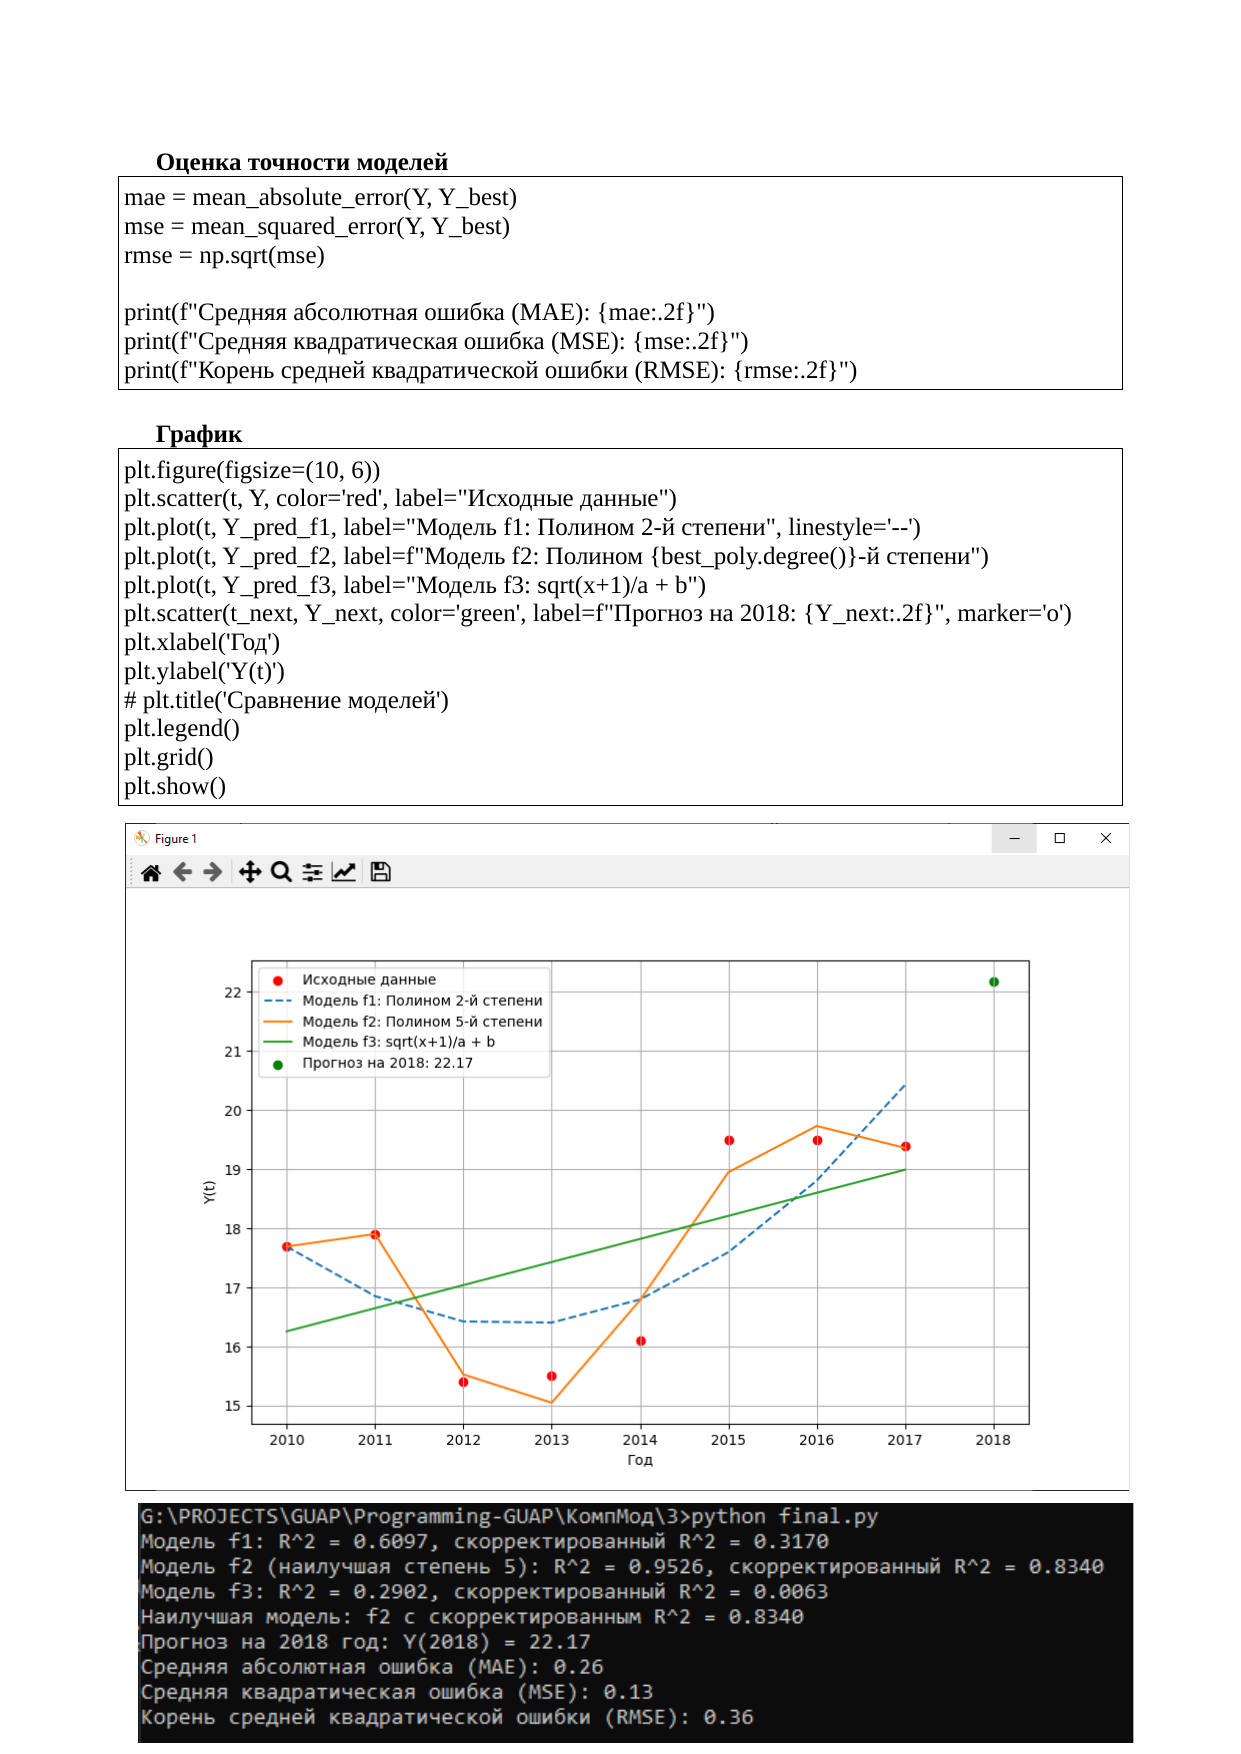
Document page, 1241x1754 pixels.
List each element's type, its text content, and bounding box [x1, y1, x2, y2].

picture [138, 1503, 1134, 1743]
text График [156, 419, 1122, 448]
table_header mae = mean_absolute_error(Y, Y_best) mse = mean_squared_error(Y, Y_best) rmse = np.sqrt(mse) print(f"Средняя абсолютная ошибка (MAE): {mae:.2f}") print(f"Средняя квадратическая ошибка (MSE): {mse:.2f}") print(f"Корень средней квадратической ошибки (RMSE): {rmse:.2f}") [119, 177, 1122, 389]
picture [125, 823, 1130, 1491]
text Оценка точности моделей [156, 147, 1122, 176]
table_header plt.figure(figsize=(10, 6)) plt.scatter(t, Y, color='red', label="Исходные данные") plt.plot(t, Y_pred_f1, label="Модель f1: Полином 2-й степени", linestyle='--') plt.plot(t, Y_pred_f2, label=f"Модель f2: Полином {best_poly.degree()}-й степени") plt.plot(t, Y_pred_f3, label="Модель f3: sqrt(x+1)/a + b") plt.scatter(t_next, Y_next, color='green', label=f"Прогноз на 2018: {Y_next:.2f}", marker='o') plt.xlabel('Год') plt.ylabel('Y(t)') # plt.title('Сравнение моделей') plt.legend() plt.grid() plt.show() [119, 449, 1122, 805]
